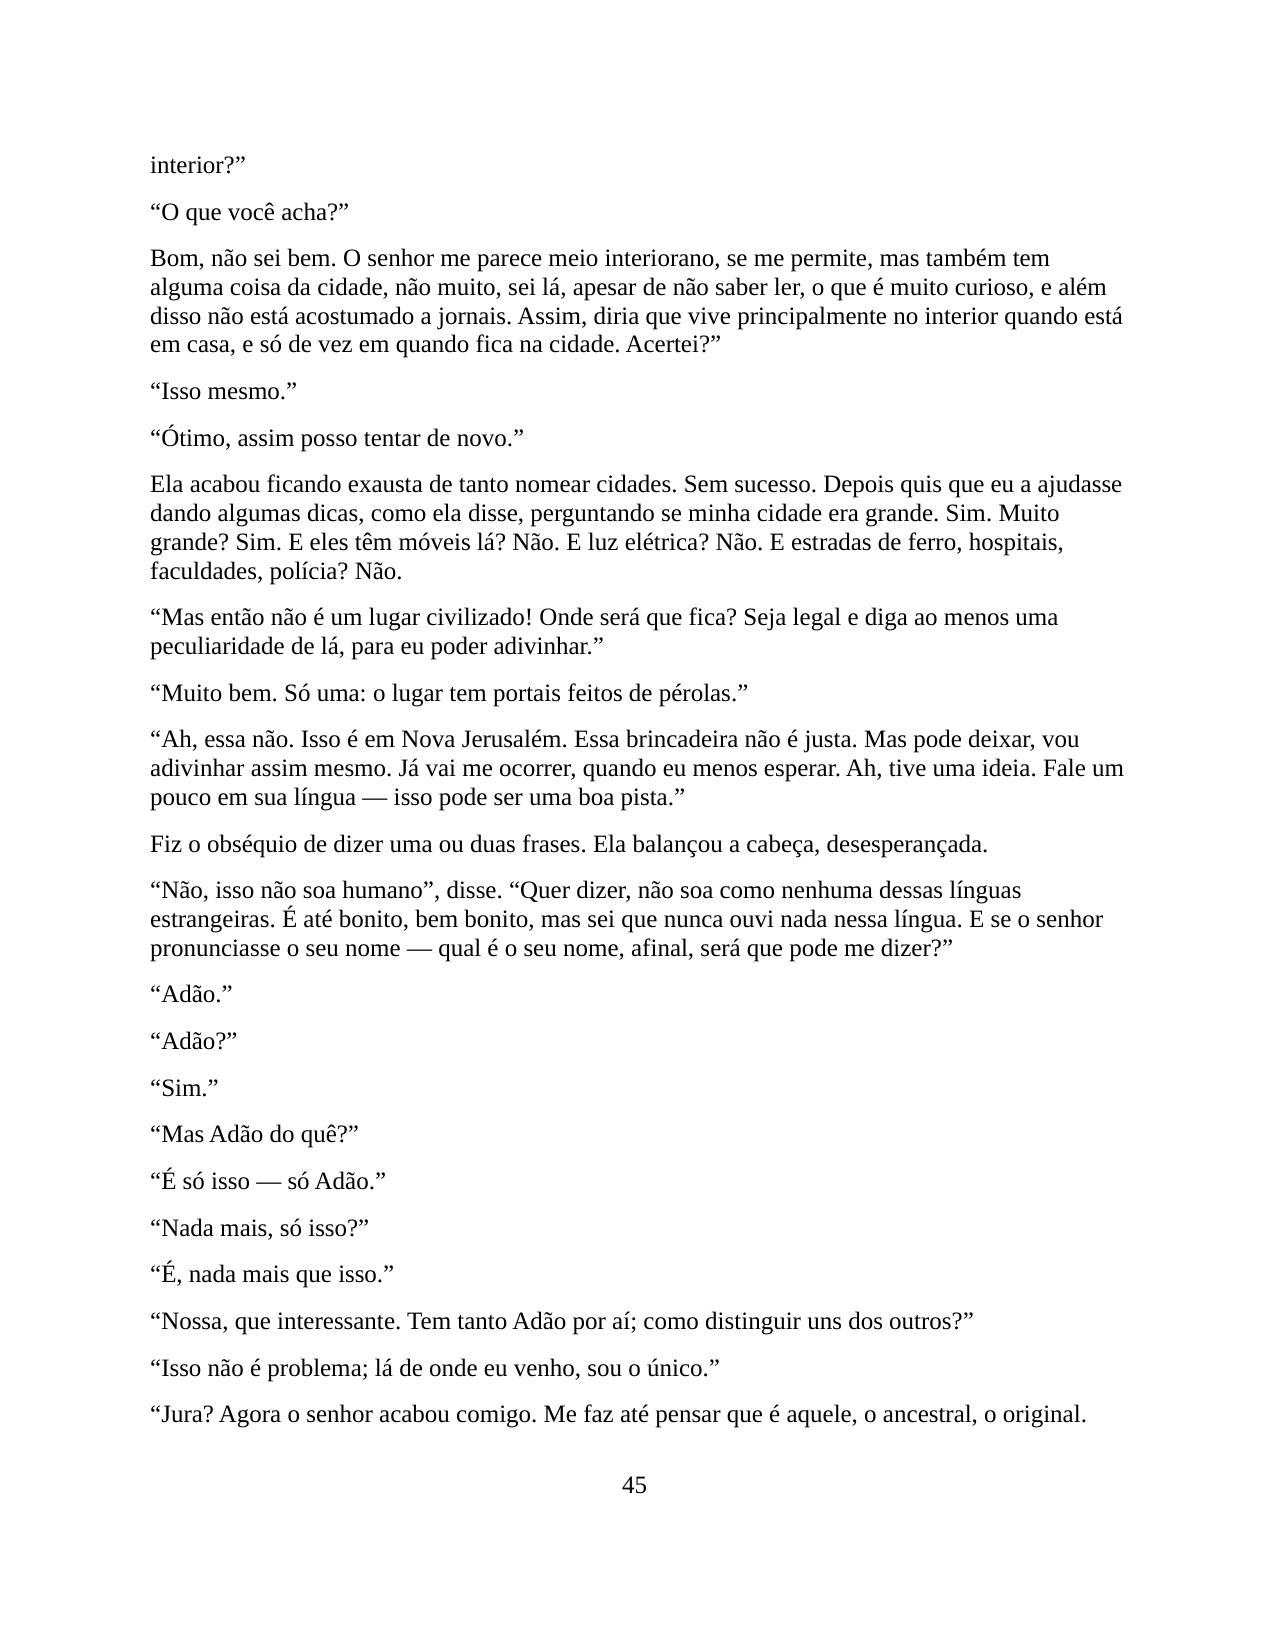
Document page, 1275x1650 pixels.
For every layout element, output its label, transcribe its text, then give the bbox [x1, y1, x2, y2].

text Fiz o obséquio de dizer uma ou duas frases. Ela balançou a cabeça, desesperançada. [150, 829, 1125, 857]
text “É só isso — só Adão.” [150, 1166, 1125, 1195]
text “Ah, essa não. Isso é em Nova Jerusalém. Essa brincadeira não é justa. Mas pode deixar, vou adivinhar assim mesmo. Já vai me ocorrer, quando eu menos esperar. Ah, tive uma ideia. Fale um pouco em sua língua — isso pode ser uma boa pista.” [150, 724, 1125, 811]
text “Isso não é problema; lá de onde eu venho, sou o único.” [150, 1353, 1125, 1382]
text Ela acabou ficando exausta de tanto nomear cidades. Sem sucesso. Depois quis que eu a ajudasse dando algumas dicas, como ela disse, perguntando se minha cidade era grande. Sim. Muito grande? Sim. E eles têm móveis lá? Não. E luz elétrica? Não. E estradas de ferro, hospitais, faculdades, polícia? Não. [150, 469, 1125, 584]
text “É, nada mais que isso.” [150, 1259, 1125, 1288]
text “Muito bem. Só uma: o lugar tem portais feitos de pérolas.” [150, 678, 1125, 707]
text “Ótimo, assim posso tentar de novo.” [150, 423, 1125, 452]
text interior?” [150, 150, 1125, 179]
text “Adão?” [150, 1026, 1125, 1055]
text “Mas Adão do quê?” [150, 1119, 1125, 1148]
text “Isso mesmo.” [150, 376, 1125, 405]
text “O que você acha?” [150, 197, 1125, 225]
text “Mas então não é um lugar civilizado! Onde será que fica? Seja legal e diga ao menos uma peculiaridade de lá, para eu poder adivinhar.” [150, 602, 1125, 660]
text “Nada mais, só isso?” [150, 1213, 1125, 1242]
text “Adão.” [150, 979, 1125, 1008]
text “Sim.” [150, 1073, 1125, 1102]
text Bom, não sei bem. O senhor me parece meio interiorano, se me permite, mas também tem alguma coisa da cidade, não muito, sei lá, apesar de não saber ler, o que é muito curioso, e além disso não está acostumado a jornais. Assim, diria que vive principalmente no interior quando está em casa, e só de vez em quando fica na cidade. Acertei?” [150, 243, 1125, 358]
text “Nossa, que interessante. Tem tanto Adão por aí; como distinguir uns dos outros?” [150, 1306, 1125, 1335]
text “Jura? Agora o senhor acabou comigo. Me faz até pensar que é aquele, o ancestral, o original. [150, 1399, 1125, 1428]
text “Não, isso não soa humano”, disse. “Quer dizer, não soa como nenhuma dessas línguas estrangeiras. É até bonito, bem bonito, mas sei que nunca ouvi nada nessa língua. E se o senhor pronunciasse o seu nome — qual é o seu nome, afinal, será que pode me dizer?” [150, 875, 1125, 962]
